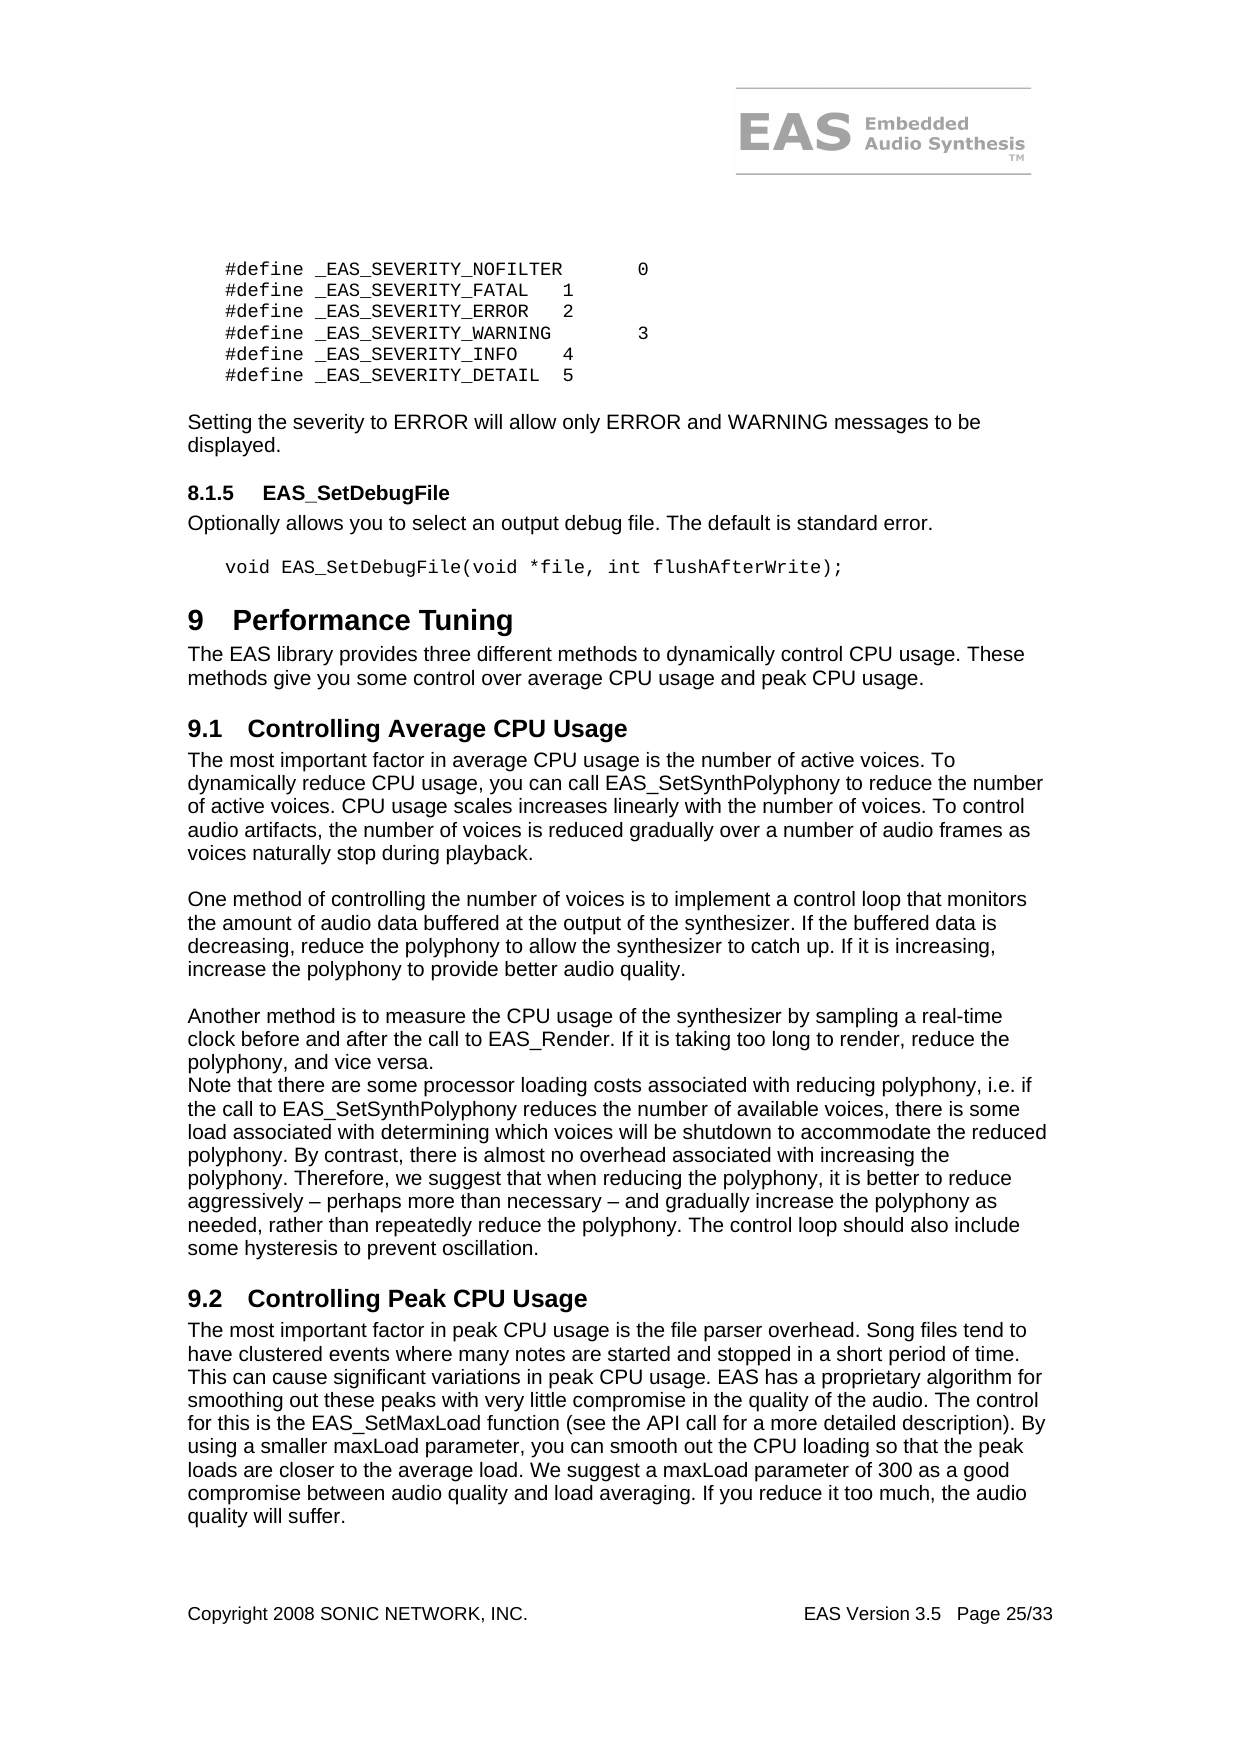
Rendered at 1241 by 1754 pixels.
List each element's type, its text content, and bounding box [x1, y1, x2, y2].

picture [732, 84, 1037, 181]
text One method of controlling the number of voices is to implement a control loop that monitors the amount of audio data buffered at the output of the synthesizer. If the buffered data is decreasing, reduce the polyphony to allow the synthesizer to catch up. If it is increasing, increase the polyphony to provide better audio quality. [187, 888, 1053, 981]
text void EAS_SetDebugFile(void *file, int flushAfterWrite); [225, 558, 1053, 579]
text Another method is to measure the CPU usage of the synthesizer by sampling a real-time clock before and after the call to EAS_Render. If it is taking too long to render, reduce the polyphony, and vice versa. [187, 1004, 1053, 1074]
subtitle Controlling Average CPU Usage [187, 714, 1053, 742]
text The most important factor in peak CPU usage is the file parser overhead. Song files tend to have clustered events where many notes are started and stopped in a short period of time. This can cause significant variations in peak CPU usage. EAS has a proprietary algorithm for smoothing out these peaks with very little compromise in the quality of the audio. The control for this is the EAS_SetMaxLoad function (see the API call for a more detailed description). By using a smaller maxLoad parameter, you can smooth out the CPU loading so that the peak loads are closer to the average load. We suggest a maxLoad parameter of 300 as a good compromise between audio quality and load averaging. If you reduce it too much, the audio quality will suffer. [187, 1319, 1053, 1528]
text The EAS library provides three different methods to dynamically control CPU usage. These methods give you some control over average CPU usage and peak CPU usage. [187, 643, 1053, 689]
subtitle Controlling Peak CPU Usage [187, 1285, 1053, 1313]
text #define _EAS_SEVERITY_NOFILTER 0 [225, 260, 1053, 281]
text Note that there are some processor loading costs associated with reducing polyphony, i.e. if the call to EAS_SetSynthPolyphony reduces the number of available voices, there is some load associated with determining which voices will be shutdown to accommodate the reduced polyphony. By contrast, there is almost no overhead associated with increasing the polyphony. Therefore, we suggest that when reducing the polyphony, it is better to reduce aggressively – perhaps more than necessary – and gradually increase the polyphony as needed, rather than repeatedly reduce the polyphony. The control loop should also include some hysteresis to prevent oscillation. [187, 1074, 1053, 1260]
text Optionally allows you to select an output debug file. The default is standard error. [187, 511, 1053, 535]
subtitle Performance Tuning [187, 604, 1053, 637]
text #define _EAS_SEVERITY_WARNING 3 [225, 323, 1053, 345]
text #define _EAS_SEVERITY_FATAL 1 [225, 281, 1053, 302]
text #define _EAS_SEVERITY_INFO 4 [225, 345, 1053, 366]
text The most important factor in average CPU usage is the number of active voices. To dynamically reduce CPU usage, you can call EAS_SetSynthPolyphony to reduce the number of active voices. CPU usage scales increases linearly with the number of voices. To control audio artifacts, the number of voices is reduced gradually over a number of audio frames as voices naturally stop during playback. [187, 749, 1053, 865]
text Setting the severity to ERROR will allow only ERROR and WARNING messages to be displayed. [187, 411, 1053, 457]
subtitle EAS_SetDebugFile [187, 482, 1053, 505]
text #define _EAS_SEVERITY_ERROR 2 [225, 302, 1053, 323]
text #define _EAS_SEVERITY_DETAIL 5 [225, 366, 1053, 387]
